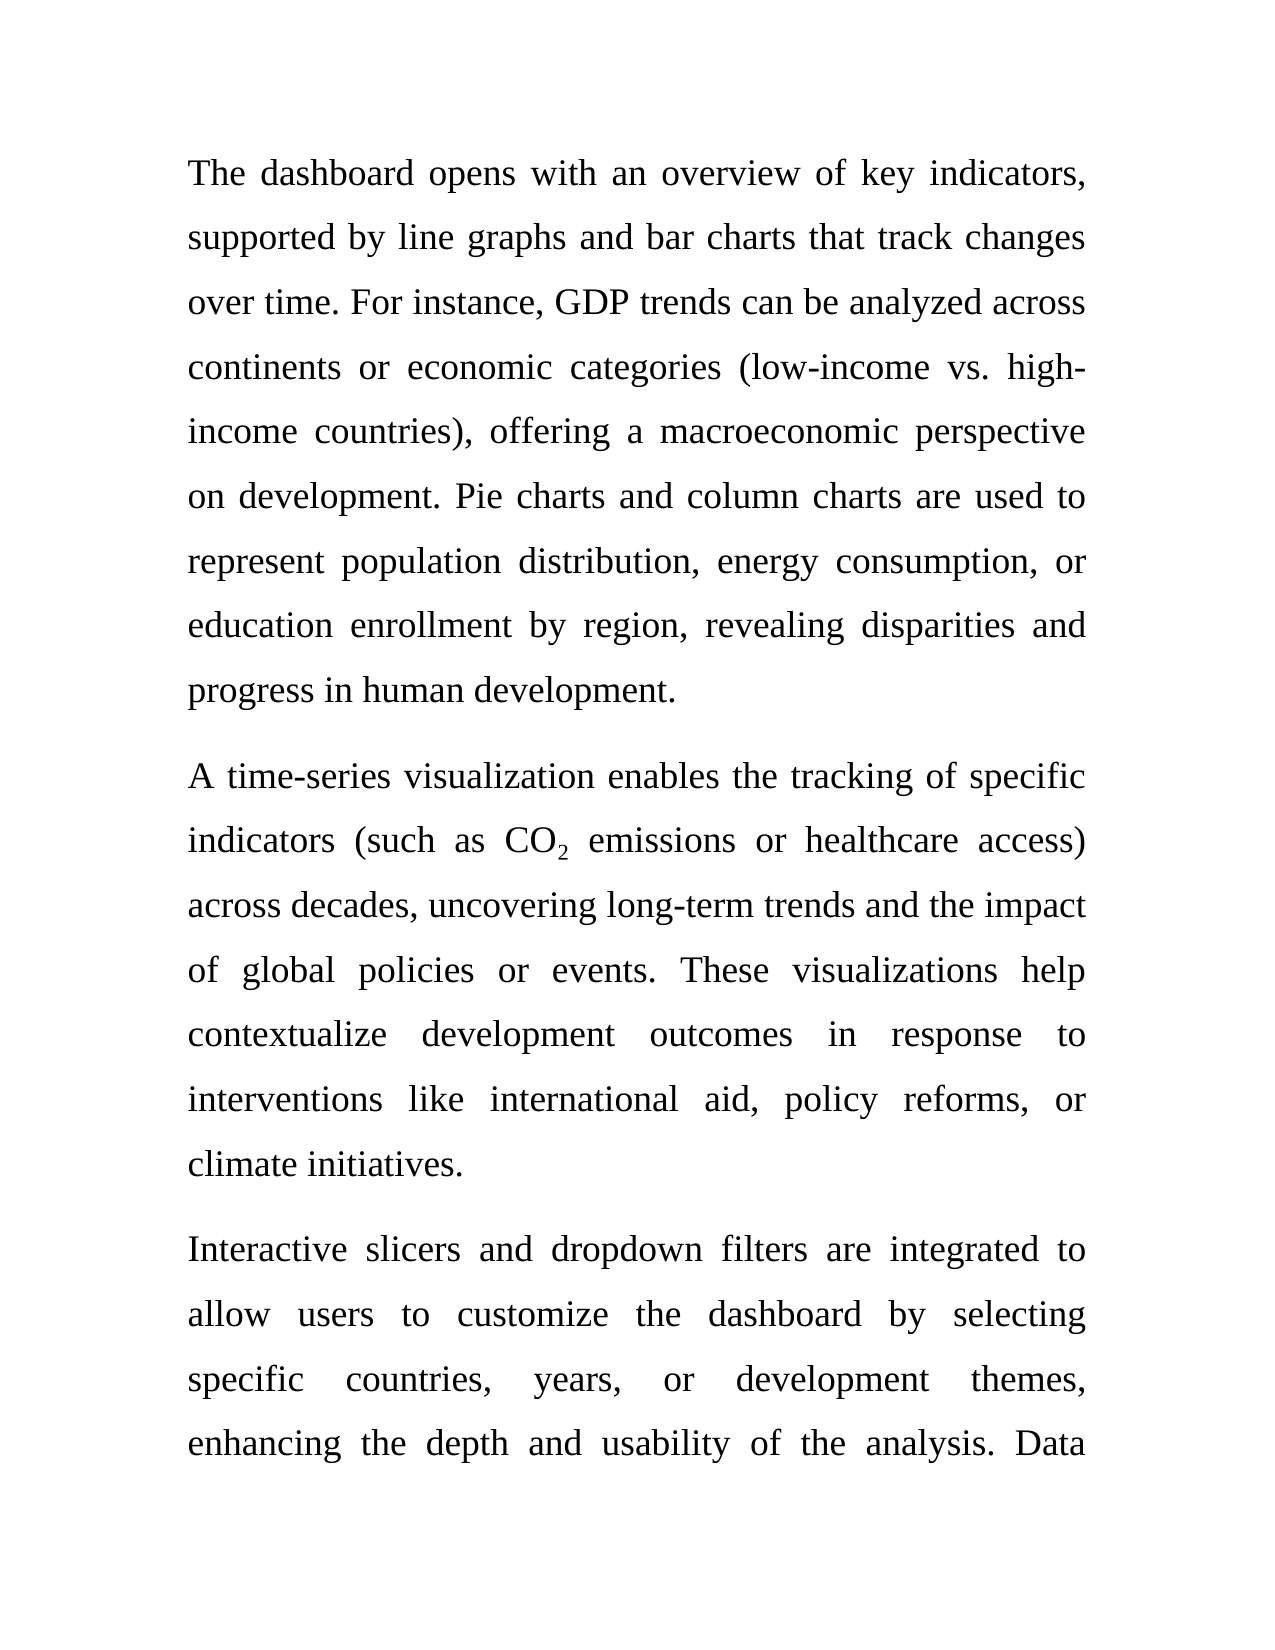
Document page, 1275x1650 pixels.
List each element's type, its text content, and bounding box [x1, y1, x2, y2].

text Interactive slicers and dropdown filters are integrated to allow users to customize the dashboard by selecting specific countries, years, or development themes, enhancing the depth and usability of the analysis. Data [187, 1227, 1087, 1464]
text The dashboard opens with an overview of key indicators, supported by line graphs and bar charts that track changes over time. For instance, GDP trends can be analyzed across continents or economic categories (low-income vs. high-income countries), offering a macroeconomic perspective on development. Pie charts and column charts are used to represent population distribution, energy consumption, or education enrollment by region, revealing disparities and progress in human development. [187, 150, 1087, 711]
text A time-series visualization enables the tracking of specific indicators (such as CO₂ emissions or healthcare access) across decades, uncovering long-term trends and the impact of global policies or events. These visualizations help contextualize development outcomes in response to interventions like international aid, policy reforms, or climate initiatives. [187, 753, 1087, 1184]
